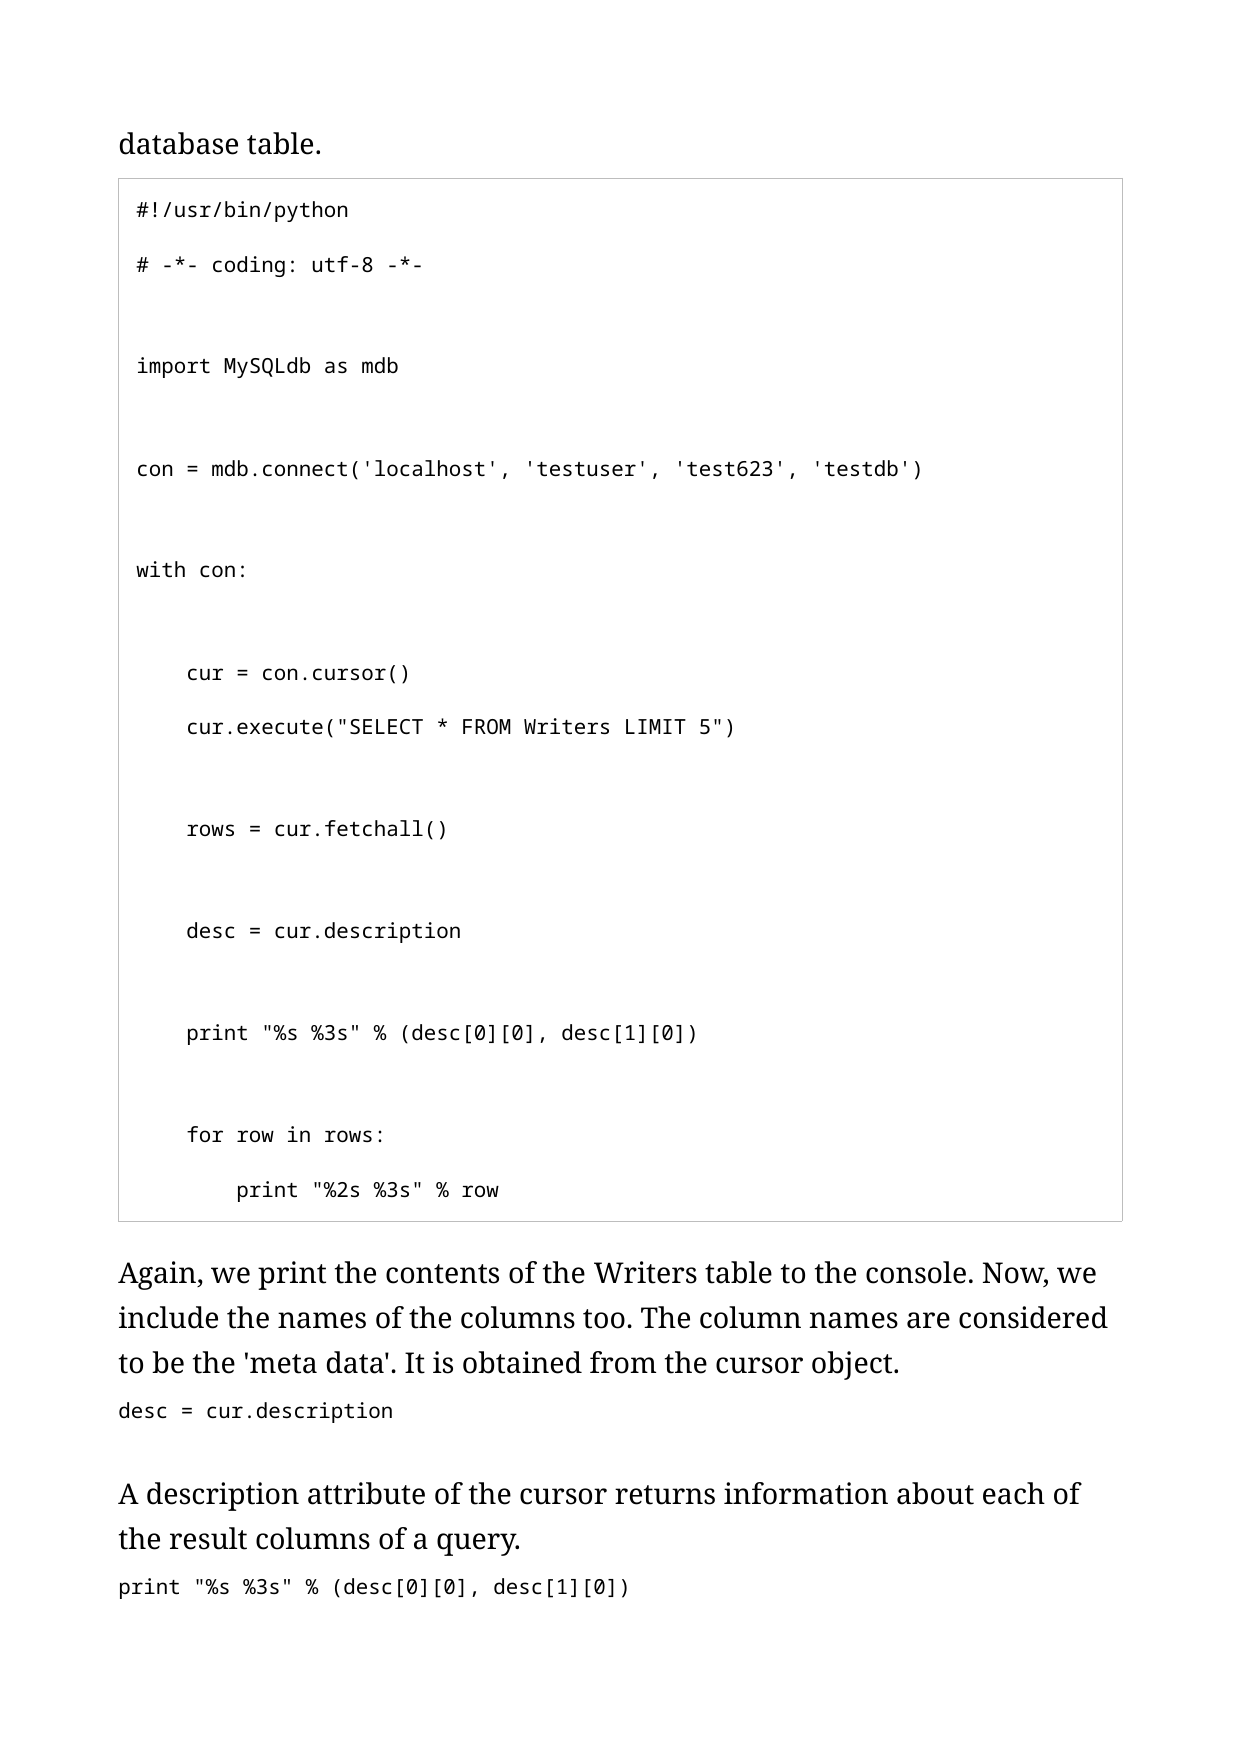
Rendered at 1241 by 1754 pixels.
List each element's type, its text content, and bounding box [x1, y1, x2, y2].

text desc = cur.description [118, 1396, 1122, 1424]
text con = mdb.connect('localhost', 'testuser', 'test623', 'testdb') [119, 436, 1122, 482]
text desc = cur.description [119, 898, 1122, 945]
text print "%s %3s" % (desc[0][0], desc[1][0]) [118, 1572, 1122, 1600]
text for row in rows: [119, 1102, 1122, 1149]
text Again, we print the contents of the Writers table to the console. Now, we include the names of the columns too. The column names are considered to be the 'meta data'. It is obtained from the cursor object. [118, 1247, 1122, 1381]
text print "%s %3s" % (desc[0][0], desc[1][0]) [119, 1000, 1122, 1047]
text rows = cur.fetchall() [119, 796, 1122, 843]
text cur.execute("SELECT * FROM Writers LIMIT 5") [119, 694, 1122, 741]
text A description attribute of the cursor returns information about each of the result columns of a query. [118, 1468, 1122, 1557]
text # -*- coding: utf-8 -*- [119, 232, 1122, 278]
text import MySQLdb as mdb [119, 334, 1122, 380]
text database table. [118, 118, 1122, 163]
text cur = con.cursor() [119, 640, 1122, 686]
text print "%2s %3s" % row [119, 1157, 1122, 1221]
text #!/usr/bin/python [119, 179, 1122, 224]
text with con: [119, 538, 1122, 584]
